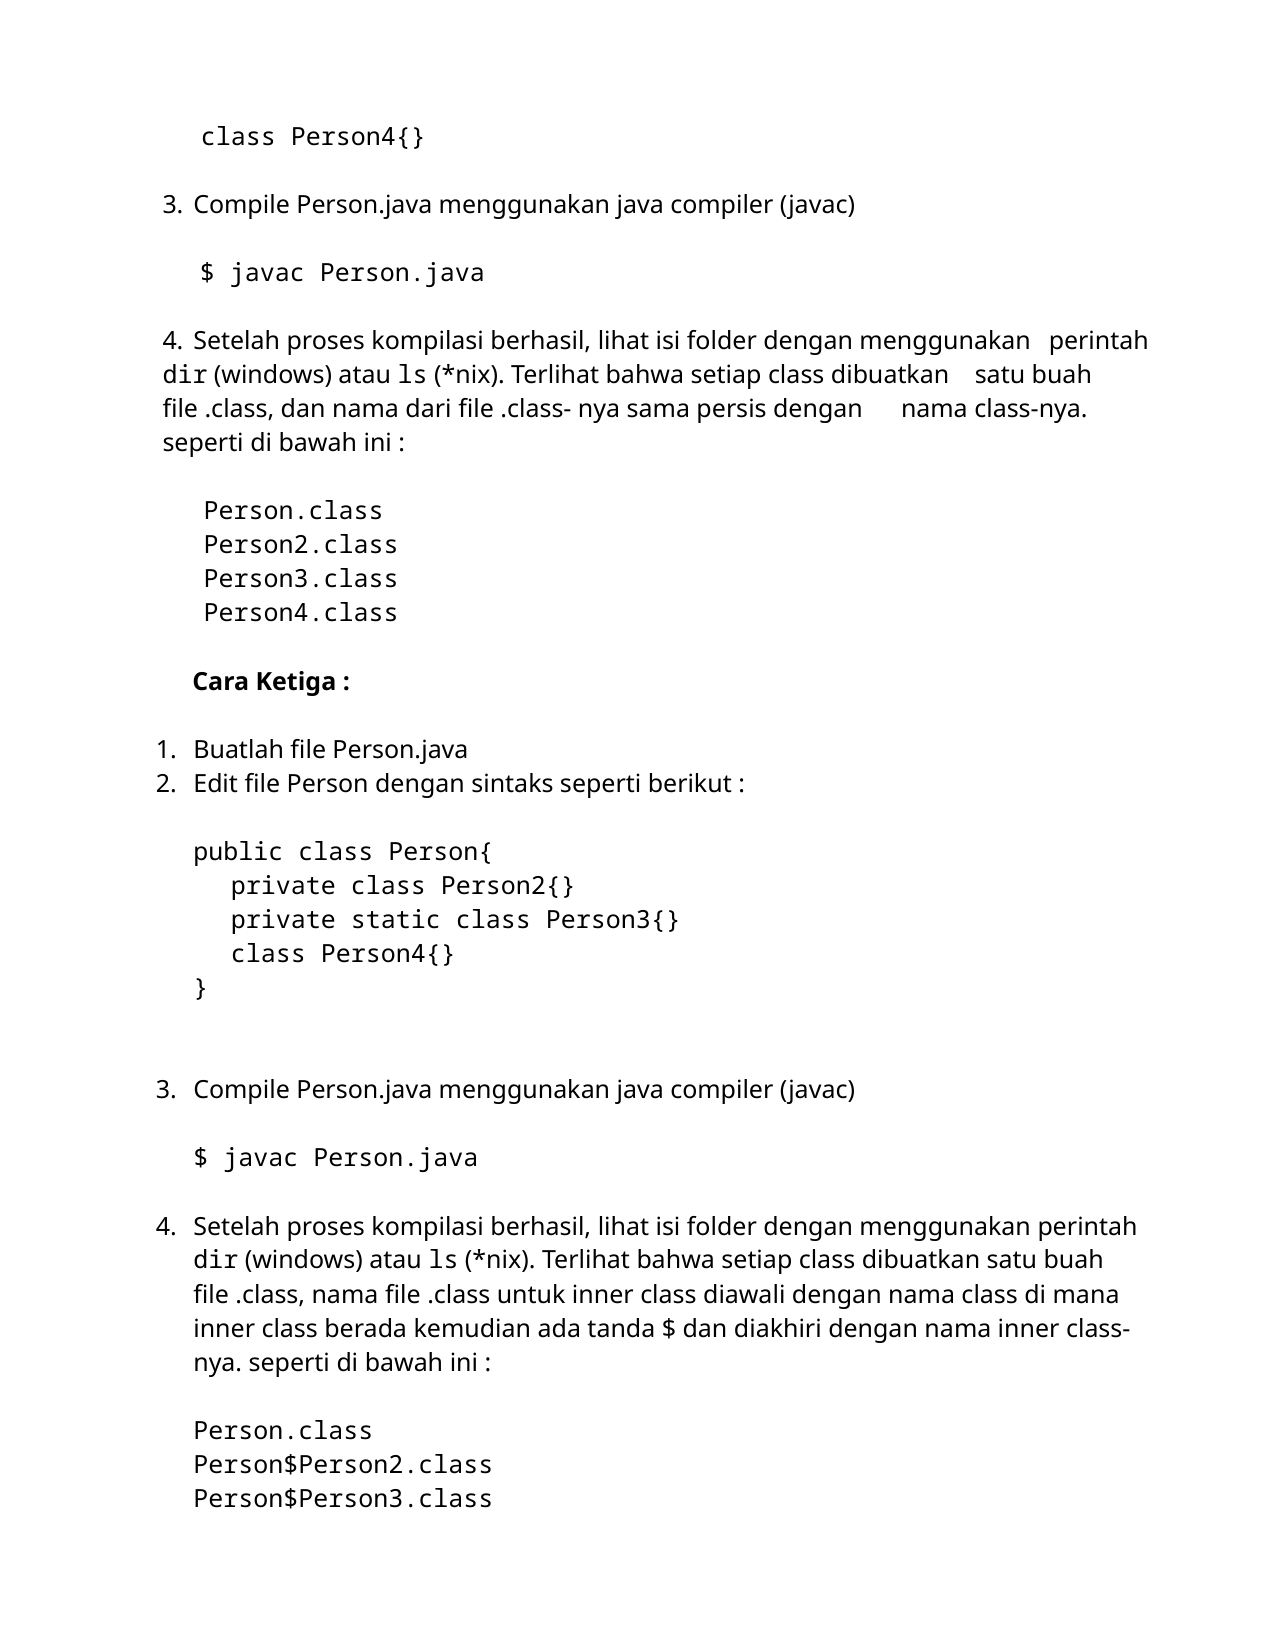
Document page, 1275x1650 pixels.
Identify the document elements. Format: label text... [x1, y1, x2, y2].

text Person4.class [162, 595, 1157, 663]
list } [156, 970, 1157, 1038]
list Person$Person2.class [156, 1447, 1157, 1481]
list Edit file Person dengan sintaks seperti berikut : public class Person{ [156, 765, 1157, 867]
list class Person4{} [193, 936, 1157, 970]
text Person2.class [162, 527, 1157, 561]
list private class Person2{} [193, 867, 1157, 902]
list Compile Person.java menggunakan java compiler (javac) $ javac Person.java [162, 186, 1157, 288]
list Compile Person.java menggunakan java compiler (javac) $ javac Person.java [156, 1072, 1157, 1208]
text Person.class [162, 493, 1157, 527]
list Setelah proses kompilasi berhasil, lihat isi folder dengan menggunakan perintah dir (windows) atau ls (*nix). Terlihat bahwa setiap class dibuatkan satu buah file .class, nama file .class untuk inner class diawali dengan nama class di mana inner class berada kemudian ada tanda $ dan diakhiri dengan nama inner class-nya. seperti di bawah ini : Person.class [156, 1208, 1157, 1447]
text class Person4{} [118, 118, 1157, 186]
list Person$Person3.class [156, 1481, 1157, 1515]
text Person3.class [162, 561, 1157, 595]
text Cara Ketiga : [118, 663, 1157, 697]
list Setelah proses kompilasi berhasil, lihat isi folder dengan menggunakan perintah dir (windows) atau ls (*nix). Terlihat bahwa setiap class dibuatkan satu buah file .class, dan nama dari file .class- nya sama persis dengan nama class-nya. seperti di bawah ini : [162, 322, 1157, 459]
list Buatlah file Person.java [156, 731, 1157, 765]
list private static class Person3{} [193, 902, 1157, 936]
